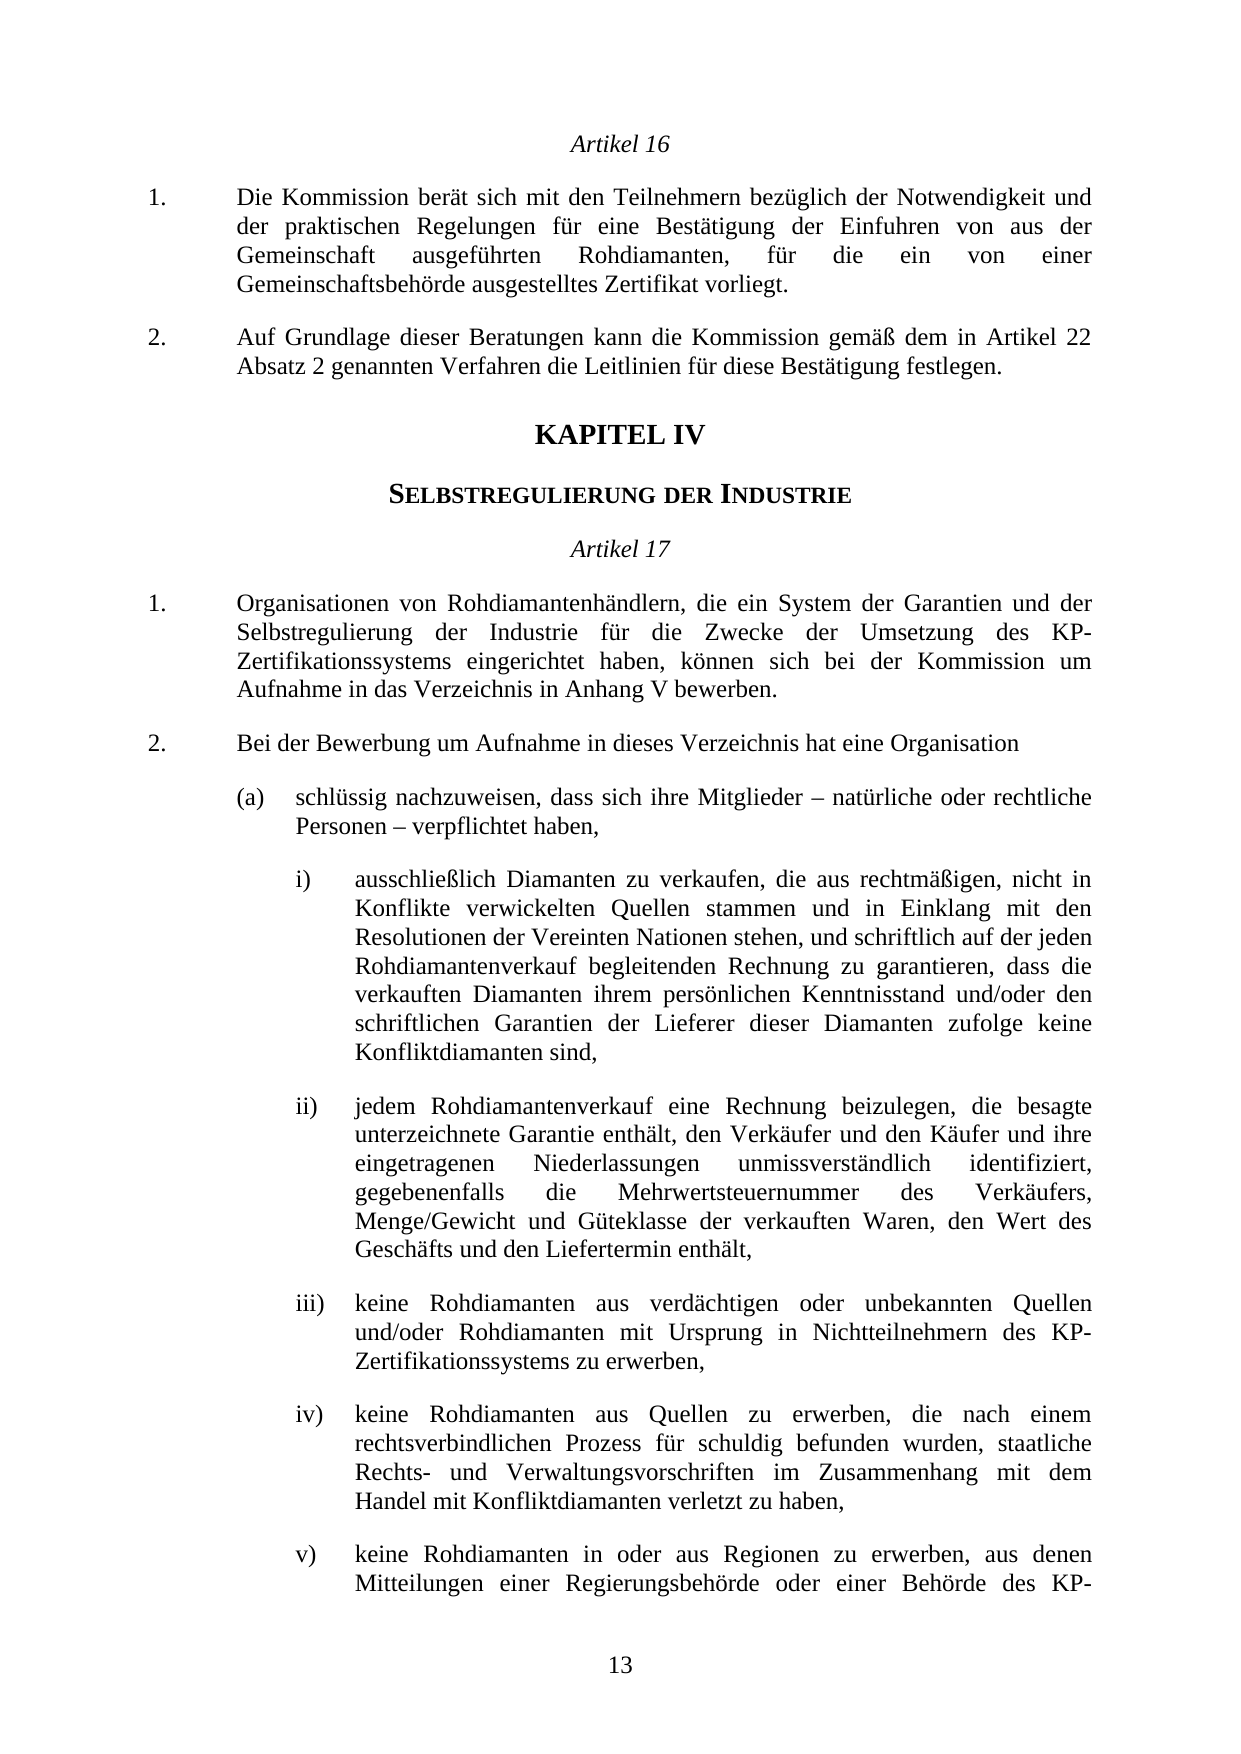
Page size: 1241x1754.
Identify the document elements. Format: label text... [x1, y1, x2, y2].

title KAPITEL IV [148, 417, 1092, 451]
text Artikel 17 [148, 534, 1092, 563]
text 1. Organisationen von Rohdiamantenhändlern, die ein System der Garantien und der Selbstregulierung der Industrie für die Zwecke der Umsetzung des KP-Zertifikationssystems eingerichtet haben, können sich bei der Kommission um Aufnahme in das Verzeichnis in Anhang V bewerben. [148, 588, 1092, 703]
text 1. Die Kommission berät sich mit den Teilnehmern bezüglich der Notwendigkeit und der praktischen Regelungen für eine Bestätigung der Einfuhren von aus der Gemeinschaft ausgeführten Rohdiamanten, für die ein von einer Gemeinschaftsbehörde ausgestelltes Zertifikat vorliegt. [148, 182, 1092, 297]
text i) ausschließlich Diamanten zu verkaufen, die aus rechtmäßigen, nicht in Konflikte verwickelten Quellen stammen und in Einklang mit den Resolutionen der Vereinten Nationen stehen, und schriftlich auf der jeden Rohdiamantenverkauf begleitenden Rechnung zu garantieren, dass die verkauften Diamanten ihrem persönlichen Kenntnisstand und/oder den schriftlichen Garantien der Lieferer dieser Diamanten zufolge keine Konfliktdiamanten sind, [295, 864, 1092, 1066]
text (a) schlüssig nachzuweisen, dass sich ihre Mitglieder – natürliche oder rechtliche Personen – verpflichtet haben, [236, 782, 1092, 839]
text iii) keine Rohdiamanten aus verdächtigen oder unbekannten Quellen und/oder Rohdiamanten mit Ursprung in Nichtteilnehmern des KP-Zertifikationssystems zu erwerben, [295, 1288, 1092, 1374]
text 2. Bei der Bewerbung um Aufnahme in dieses Verzeichnis hat eine Organisation [148, 728, 1092, 757]
title Selbstregulierung der Industrie [148, 476, 1092, 509]
text v) keine Rohdiamanten in oder aus Regionen zu erwerben, aus denen Mitteilungen einer Regierungsbehörde oder einer Behörde des KP- [295, 1539, 1092, 1597]
text 2. Auf Grundlage dieser Beratungen kann die Kommission gemäß dem in Artikel 22 Absatz 2 genannten Verfahren die Leitlinien für diese Bestätigung festlegen. [148, 322, 1092, 380]
text ii) jedem Rohdiamantenverkauf eine Rechnung beizulegen, die besagte unterzeichnete Garantie enthält, den Verkäufer und den Käufer und ihre eingetragenen Niederlassungen unmissverständlich identifiziert, gegebenenfalls die Mehrwertsteuernummer des Verkäufers, Menge/Gewicht und Güteklasse der verkauften Waren, den Wert des Geschäfts und den Liefertermin enthält, [295, 1091, 1092, 1263]
text iv) keine Rohdiamanten aus Quellen zu erwerben, die nach einem rechtsverbindlichen Prozess für schuldig befunden wurden, staatliche Rechts- und Verwaltungsvorschriften im Zusammenhang mit dem Handel mit Konfliktdiamanten verletzt zu haben, [295, 1399, 1092, 1514]
text Artikel 16 [148, 129, 1092, 157]
